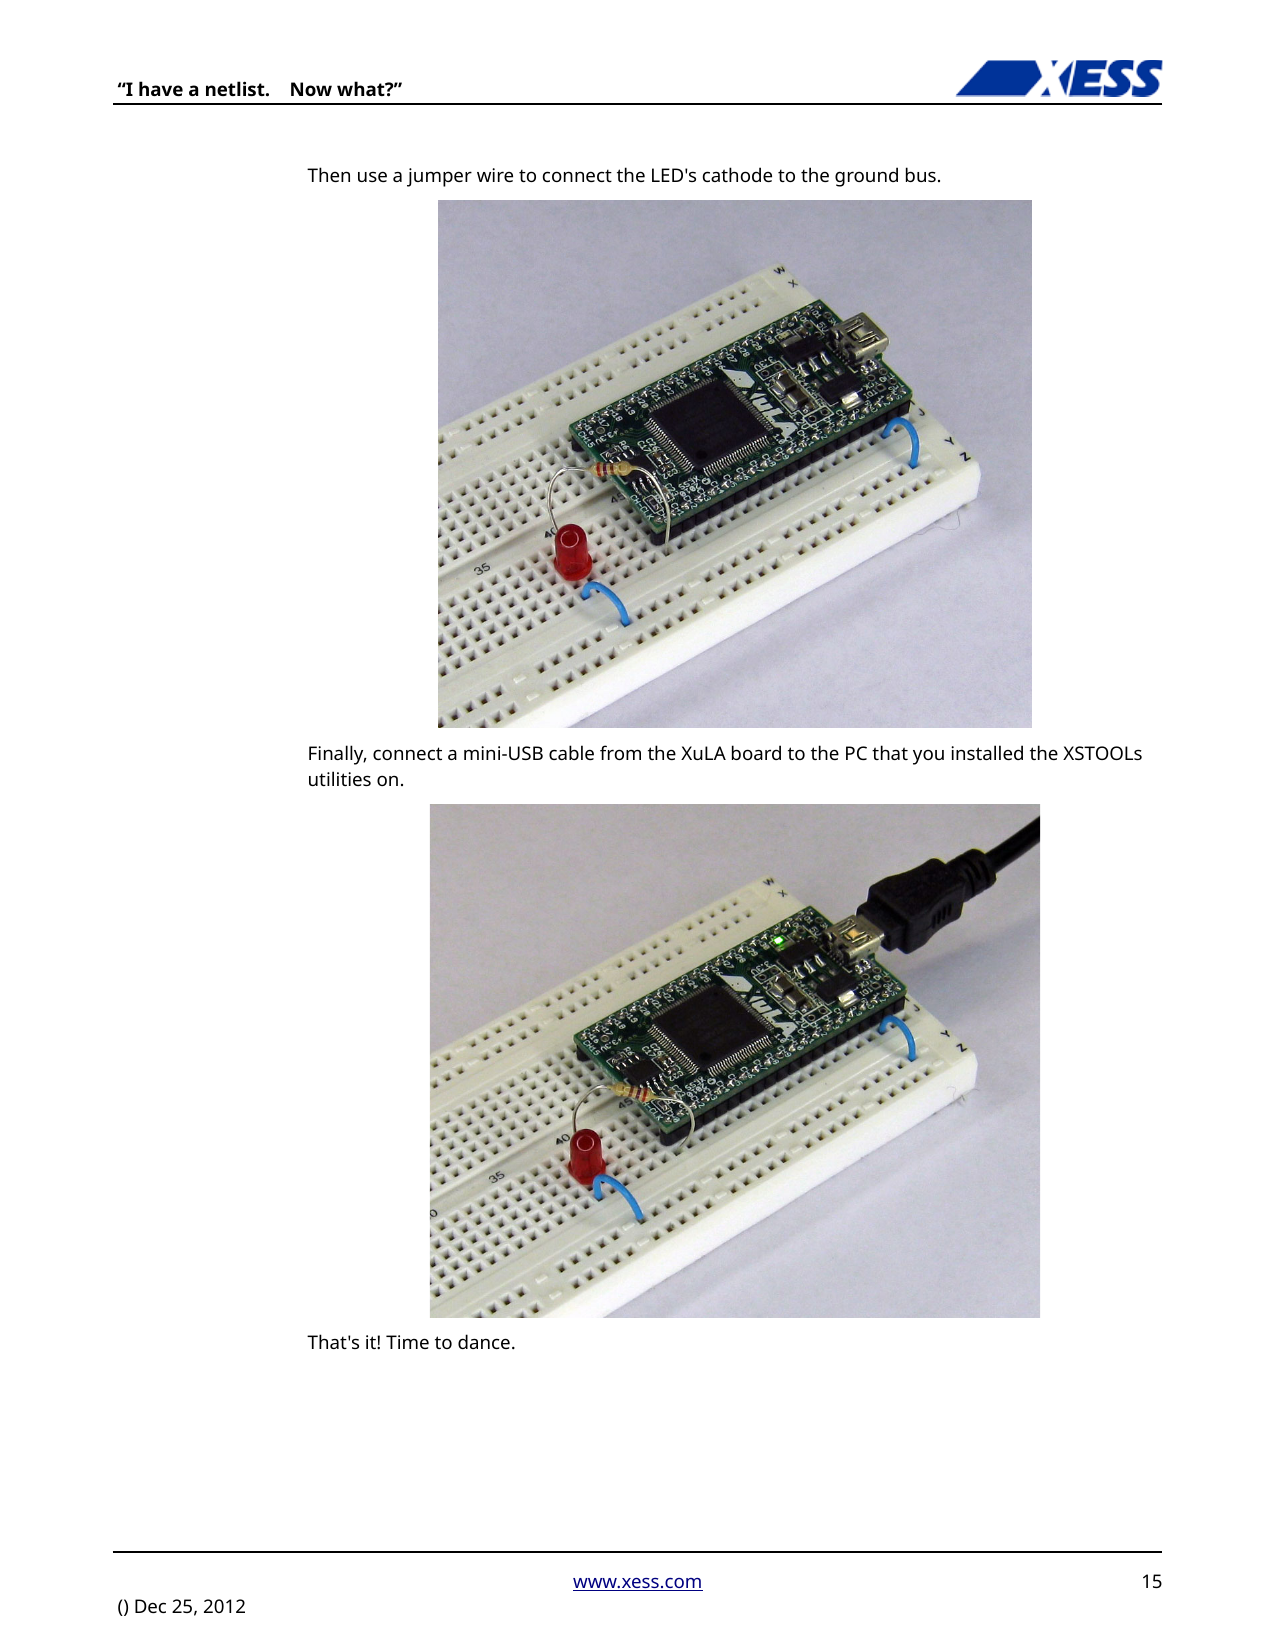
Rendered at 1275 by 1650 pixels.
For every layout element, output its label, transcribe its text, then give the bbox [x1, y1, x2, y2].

text Then use a jumper wire to connect the LED's cathode to the ground bus. [307, 162, 1162, 187]
text That's it! Time to dance. [307, 1329, 1162, 1355]
text Finally, connect a mini-USB cable from the XuLA board to the PC that you installed the XSTOOLs utilities on. [307, 741, 1162, 792]
picture [429, 804, 1041, 1318]
picture [955, 60, 1163, 97]
picture [438, 200, 1032, 728]
